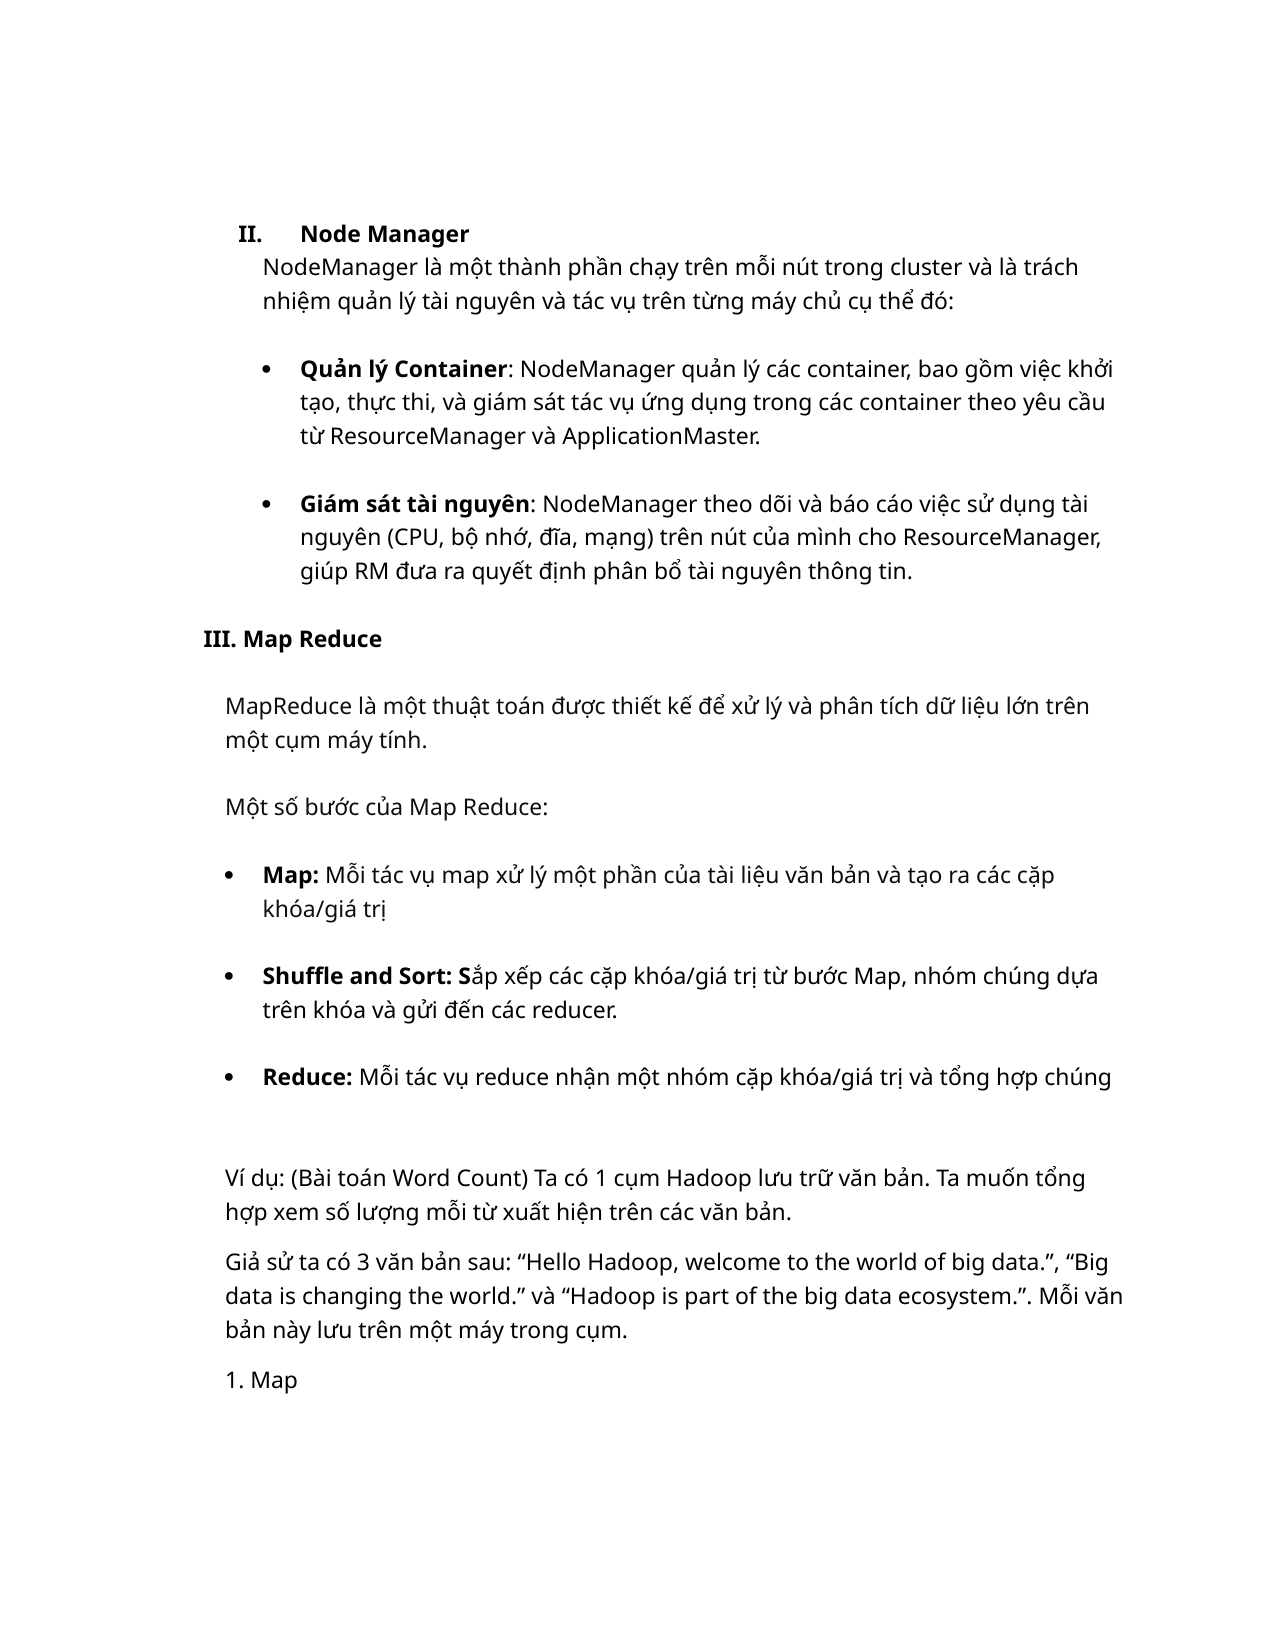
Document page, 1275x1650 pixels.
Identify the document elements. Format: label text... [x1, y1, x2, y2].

list Map: Mỗi tác vụ map xử lý một phần của tài liệu văn bản và tạo ra các cặp khóa/giá trị [225, 859, 1125, 924]
list MapReduce là một thuật toán được thiết kế để xử lý và phân tích dữ liệu lớn trên một cụm máy tính. [225, 690, 1125, 755]
list Node Manager [262, 217, 1125, 249]
list Một số bước của Map Reduce: [225, 791, 1125, 822]
list Shuffle and Sort: Sắp xếp các cặp khóa/giá trị từ bước Map, nhóm chúng dựa trên khóa và gửi đến các reducer. [225, 960, 1125, 1025]
text 1. Map [225, 1364, 1125, 1395]
list Quản lý Container: NodeManager quản lý các container, bao gồm việc khởi tạo, thực thi, và giám sát tác vụ ứng dụng trong các container theo yêu cầu từ ResourceManager và ApplicationMaster. [262, 352, 1125, 451]
text Ví dụ: (Bài toán Word Count) Ta có 1 cụm Hadoop lưu trữ văn bản. Ta muốn tổng hợp xem số lượng mỗi từ xuất hiện trên các văn bản. [225, 1162, 1125, 1227]
list NodeManager là một thành phần chạy trên mỗi nút trong cluster và là trách nhiệm quản lý tài nguyên và tác vụ trên từng máy chủ cụ thể đó: [262, 251, 1125, 316]
list Reduce: Mỗi tác vụ reduce nhận một nhóm cặp khóa/giá trị và tổng hợp chúng [225, 1061, 1125, 1092]
list Giám sát tài nguyên: NodeManager theo dõi và báo cáo việc sử dụng tài nguyên (CPU, bộ nhớ, đĩa, mạng) trên nút của mình cho ResourceManager, giúp RM đưa ra quyết định phân bổ tài nguyên thông tin. [262, 487, 1125, 586]
list III. Map Reduce [150, 622, 1125, 654]
text Giả sử ta có 3 văn bản sau: “Hello Hadoop, welcome to the world of big data.”, “Big data is changing the world.” và “Hadoop is part of the big data ecosystem.”. Mỗi văn bản này lưu trên một máy trong cụm. [225, 1246, 1125, 1345]
